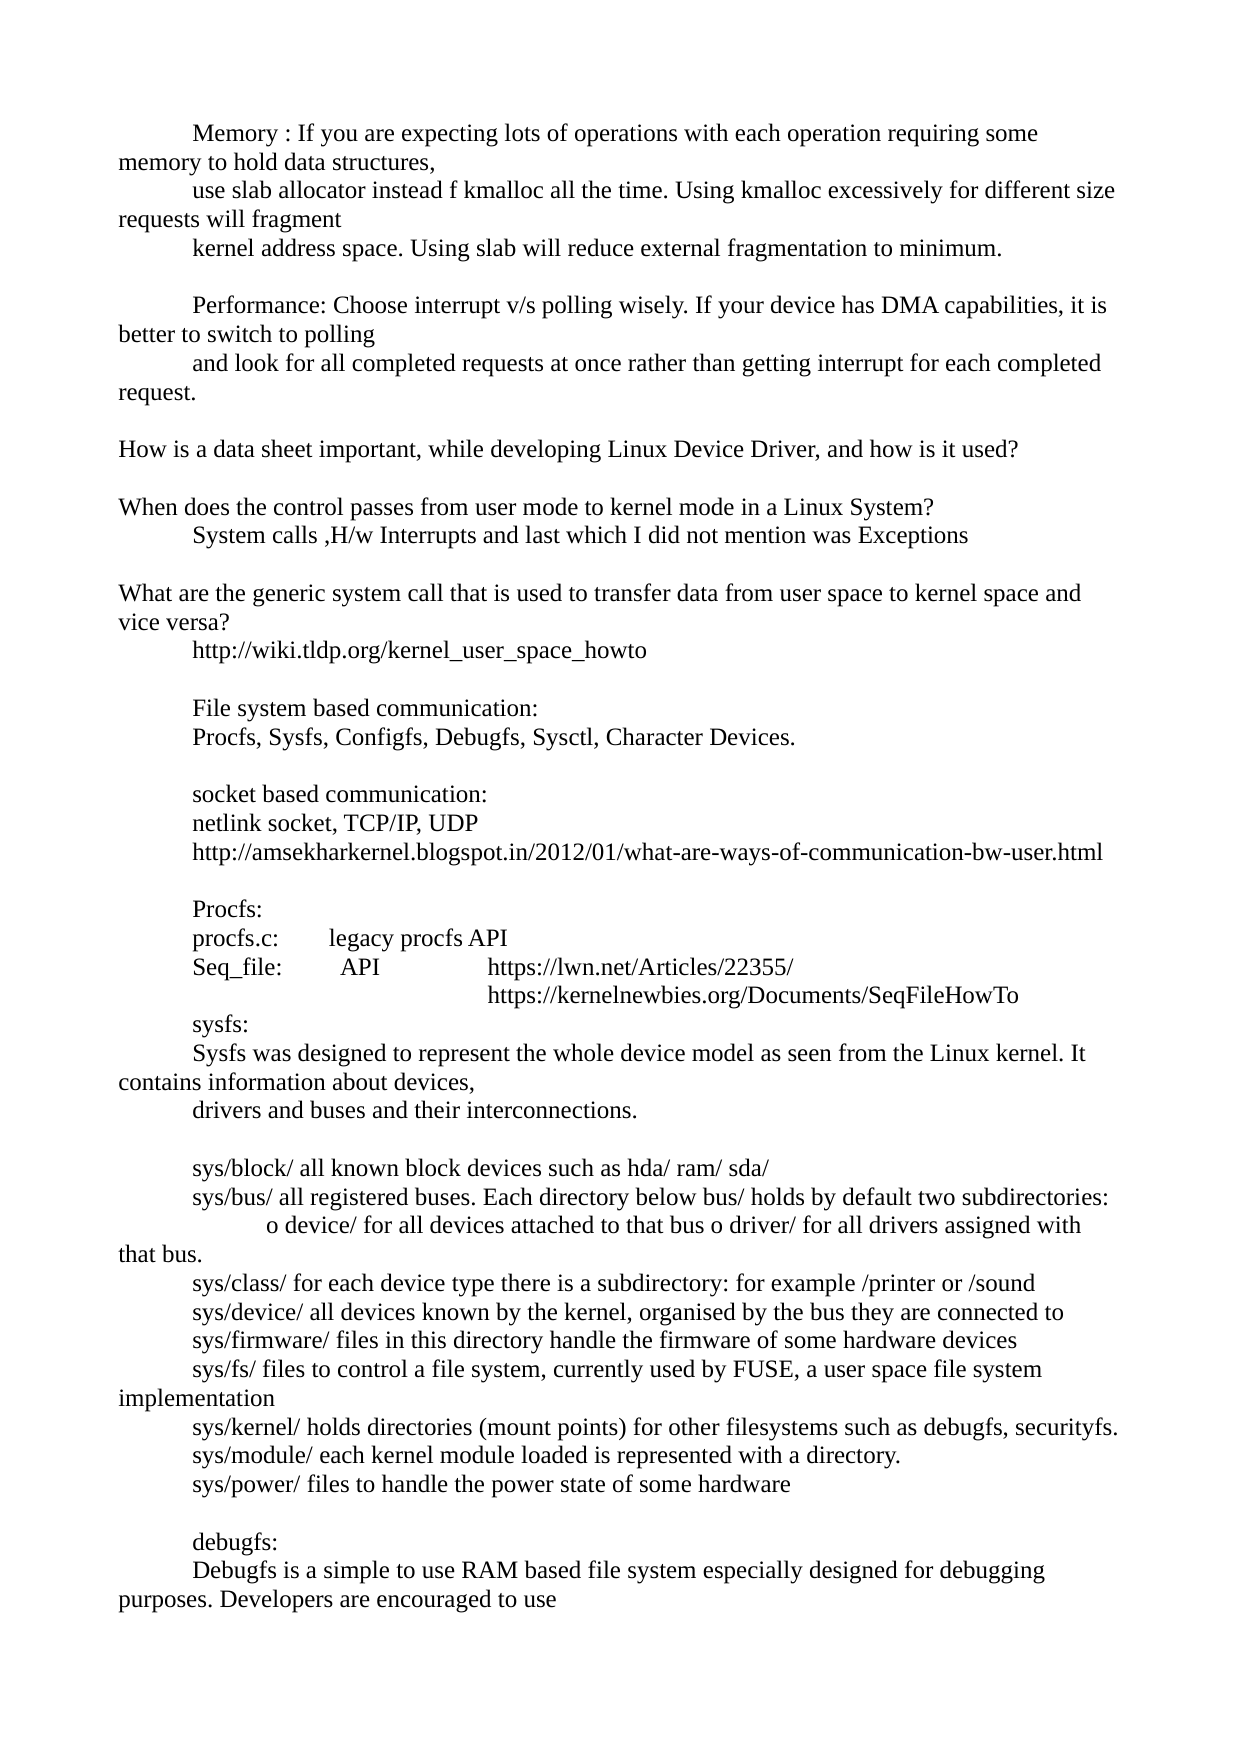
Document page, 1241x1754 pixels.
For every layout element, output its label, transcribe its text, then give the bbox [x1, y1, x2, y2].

text Memory : If you are expecting lots of operations with each operation requiring some memory to hold data structures, [118, 118, 1122, 176]
text Sysfs was designed to represent the whole device model as seen from the Linux kernel. It contains information about devices, [118, 1038, 1122, 1096]
text and look for all completed requests at once rather than getting interrupt for each completed request. [118, 348, 1122, 406]
text sysfs: [118, 1009, 1122, 1038]
text sys/firmware/ files in this directory handle the firmware of some hardware devices [118, 1326, 1122, 1354]
text use slab allocator instead f kmalloc all the time. Using kmalloc excessively for different size requests will fragment [118, 176, 1122, 233]
text sys/fs/ files to control a file system, currently used by FUSE, a user space file system implementation [118, 1354, 1122, 1412]
text https://kernelnewbies.org/Documents/SeqFileHowTo [118, 981, 1122, 1009]
text File system based communication: [118, 693, 1122, 722]
text http://amsekharkernel.blogspot.in/2012/01/what-are-ways-of-communication-bw-user.html [118, 837, 1122, 866]
text o device/ for all devices attached to that bus o driver/ for all drivers assigned with that bus. [118, 1211, 1122, 1268]
text System calls ,H/w Interrupts and last which I did not mention was Exceptions [118, 521, 1122, 549]
text netlink socket, TCP/IP, UDP [118, 808, 1122, 837]
text socket based communication: [118, 779, 1122, 808]
text sys/class/ for each device type there is a subdirectory: for example /printer or /sound [118, 1268, 1122, 1297]
text When does the control passes from user mode to kernel mode in a Linux System? [118, 492, 1122, 521]
text Debugfs is a simple to use RAM based file system especially designed for debugging purposes. Developers are encouraged to use [118, 1556, 1122, 1613]
text sys/module/ each kernel module loaded is represented with a directory. [118, 1441, 1122, 1469]
text Procfs, Sysfs, Configfs, Debugfs, Sysctl, Character Devices. [118, 722, 1122, 751]
text kernel address space. Using slab will reduce external fragmentation to minimum. [118, 233, 1122, 262]
text sys/device/ all devices known by the kernel, organised by the bus they are connected to [118, 1297, 1122, 1326]
text drivers and buses and their interconnections. [118, 1096, 1122, 1124]
text debugfs: [118, 1527, 1122, 1556]
text http://wiki.tldp.org/kernel_user_space_howto [118, 636, 1122, 664]
text Seq_file: API https://lwn.net/Articles/22355/ [118, 952, 1122, 981]
text How is a data sheet important, while developing Linux Device Driver, and how is it used? [118, 434, 1122, 463]
text Procfs: [118, 894, 1122, 923]
text What are the generic system call that is used to transfer data from user space to kernel space and vice versa? [118, 578, 1122, 636]
text Performance: Choose interrupt v/s polling wisely. If your device has DMA capabilities, it is better to switch to polling [118, 291, 1122, 348]
text sys/block/ all known block devices such as hda/ ram/ sda/ [118, 1153, 1122, 1182]
text sys/power/ files to handle the power state of some hardware [118, 1469, 1122, 1498]
text sys/kernel/ holds directories (mount points) for other filesystems such as debugfs, securityfs. [118, 1412, 1122, 1441]
text sys/bus/ all registered buses. Each directory below bus/ holds by default two subdirectories: [118, 1182, 1122, 1211]
text procfs.c: legacy procfs API [118, 923, 1122, 952]
